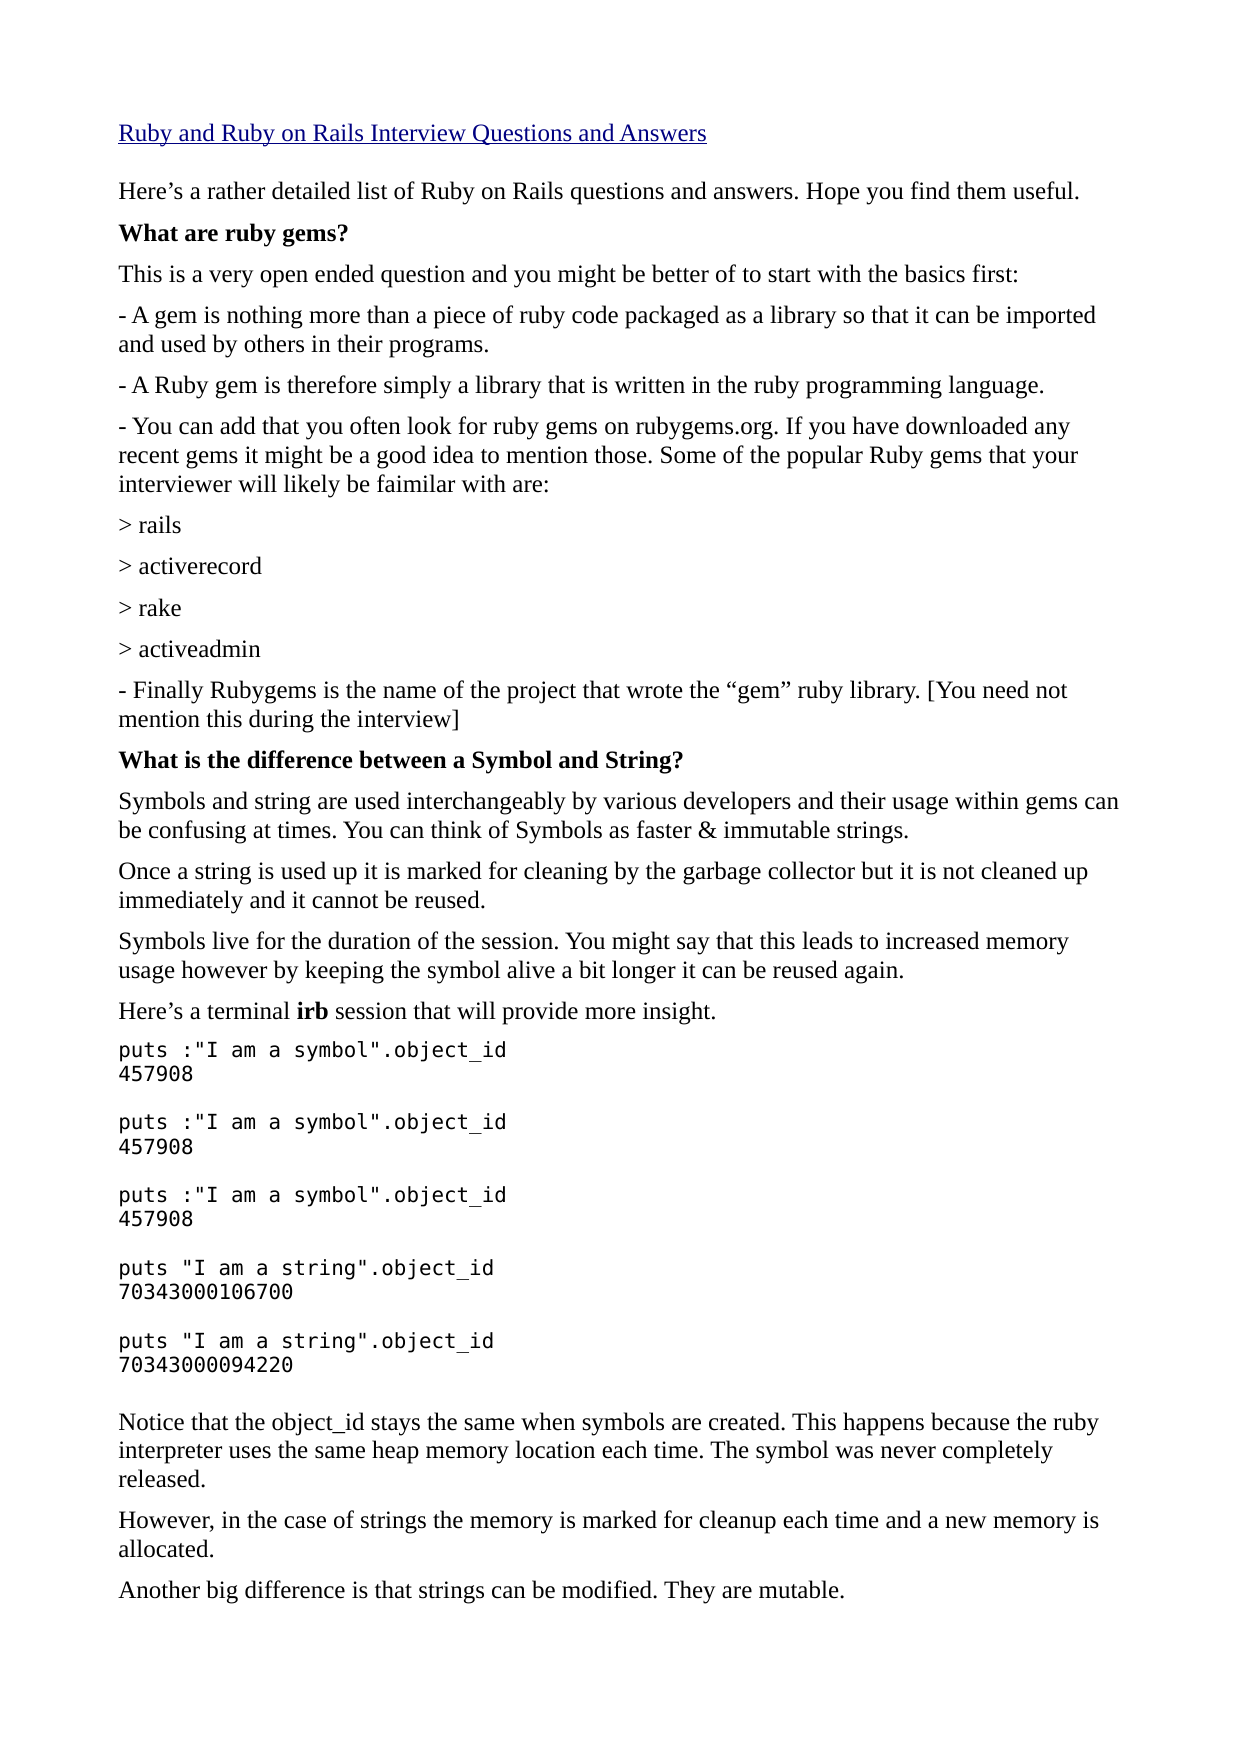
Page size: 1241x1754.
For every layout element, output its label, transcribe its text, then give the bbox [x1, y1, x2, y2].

text - A gem is nothing more than a piece of ruby code packaged as a library so that it can be imported and used by others in their programs. [118, 300, 1122, 358]
text puts "I am a string".object_id [118, 1256, 1122, 1280]
text Another big difference is that strings can be modified. They are mutable. [118, 1576, 1122, 1604]
text However, in the case of strings the memory is marked for cleanup each time and a new memory is allocated. [118, 1506, 1122, 1563]
text - A Ruby gem is therefore simply a library that is written in the ruby programming language. [118, 370, 1122, 399]
text puts "I am a string".object_id [118, 1329, 1122, 1353]
text > rails [118, 510, 1122, 539]
text 457908 [118, 1135, 1122, 1159]
text Symbols and string are used interchangeably by various developers and their usage within gems can be confusing at times. You can think of Symbols as faster & immutable strings. [118, 786, 1122, 844]
text puts :"I am a symbol".object_id [118, 1110, 1122, 1135]
text Here’s a terminal irb session that will provide more insight. [118, 996, 1122, 1025]
text 457908 [118, 1207, 1122, 1232]
text - Finally Rubygems is the name of the project that wrote the “gem” ruby library. [You need not mention this during the interview] [118, 675, 1122, 733]
text 70343000106700 [118, 1280, 1122, 1304]
text - You can add that you often look for ruby gems on rubygems.org. If you have downloaded any recent gems it might be a good idea to mention those. Some of the popular Ruby gems that your interviewer will likely be faimilar with are: [118, 411, 1122, 498]
text This is a very open ended question and you might be better of to start with the basics first: [118, 259, 1122, 288]
text What is the difference between a Symbol and String? [118, 745, 1122, 774]
text Symbols live for the duration of the session. You might say that this leads to increased memory usage however by keeping the symbol alive a bit longer it can be reused again. [118, 926, 1122, 984]
text > rake [118, 593, 1122, 621]
text Here’s a rather detailed list of Ruby on Rails questions and answers. Hope you find them useful. [118, 176, 1122, 205]
text 457908 [118, 1062, 1122, 1086]
text > activerecord [118, 551, 1122, 580]
text puts :"I am a symbol".object_id [118, 1183, 1122, 1207]
text > activeadmin [118, 634, 1122, 663]
text 70343000094220 [118, 1353, 1122, 1377]
text Notice that the object_id stays the same when symbols are created. This happens because the ruby interpreter uses the same heap memory location each time. The symbol was never completely released. [118, 1407, 1122, 1493]
text What are ruby gems? [118, 218, 1122, 246]
text puts :"I am a symbol".object_id [118, 1038, 1122, 1062]
text Ruby and Ruby on Rails Interview Questions and Answers [118, 118, 1122, 147]
text Once a string is used up it is marked for cleaning by the garbage collector but it is not cleaned up immediately and it cannot be reused. [118, 856, 1122, 914]
